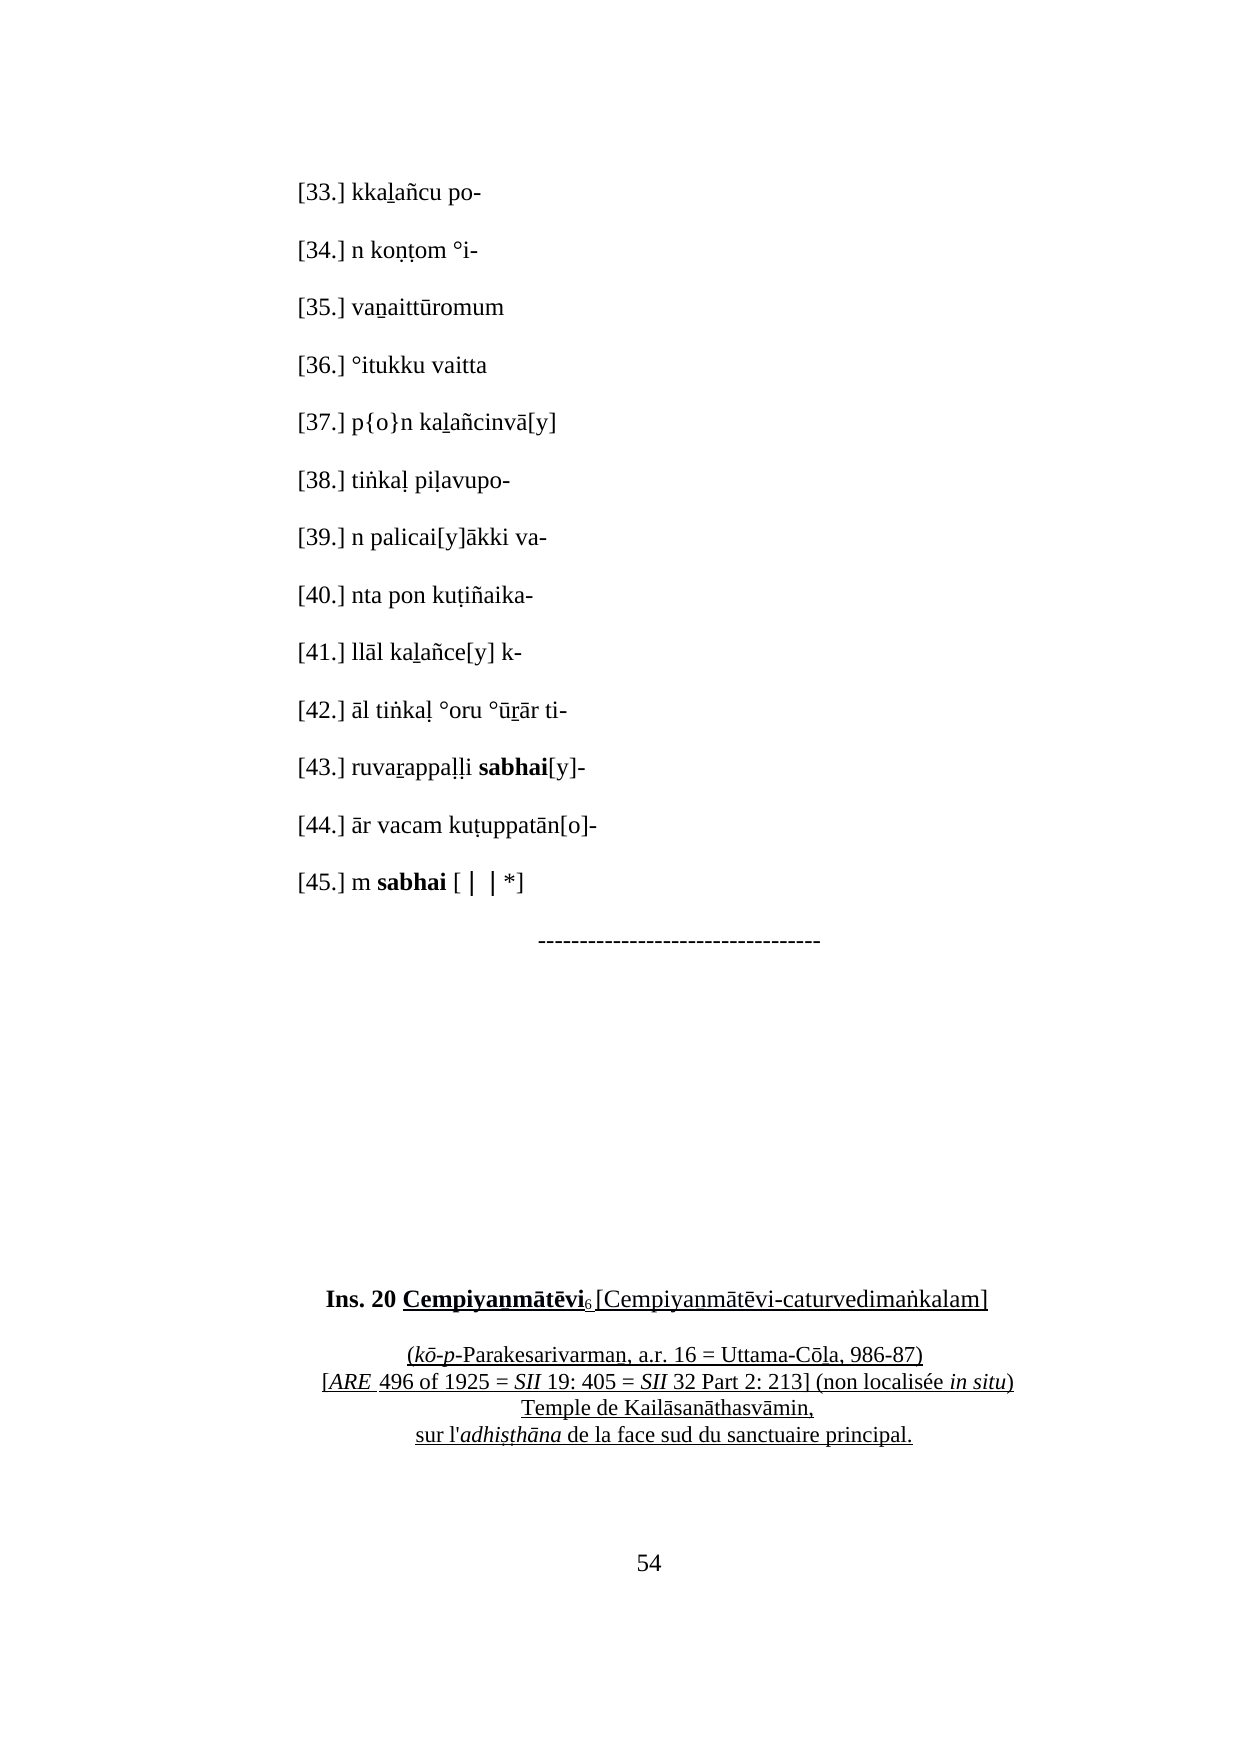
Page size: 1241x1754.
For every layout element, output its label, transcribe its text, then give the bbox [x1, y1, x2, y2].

text Ins. 20 Cempiyaṉmātēvi6 [Cempiyaṉmātēvi-caturvedimaṅkalam] [252, 1284, 1061, 1313]
text [44.] ār vacam kuṭuppatān[o]- [297, 810, 1061, 838]
text [ARE 496 of 1925 = SII 19: 405 = SII 32 Part 2: 213] (non localisée in situ) [298, 1368, 1037, 1394]
text [40.] nta pon kuṭiñaika- [297, 580, 1061, 608]
text [41.] llāl kaḻañce[y] k- [297, 637, 1061, 666]
text [42.] āl tiṅkaḷ °oru °ūṟār ti- [297, 695, 1061, 723]
text (kō-p-Parakesarivarmaṉ, a.r. 16 = Uttama-Cōḻa, 986-87) [298, 1342, 1032, 1368]
text ---------------------------------- [297, 925, 1061, 953]
text [36.] °itukku vaitta [297, 350, 1061, 378]
text [39.] n palicai[y]ākki va- [297, 522, 1061, 551]
text [37.] p{o}n kaḻañcinvā[y] [297, 407, 1061, 436]
text [38.] tiṅkaḷ piḷavupo- [297, 465, 1061, 493]
text sur l'adhiṣṭhāna de la face sud du sanctuaire principal. [236, 1421, 1061, 1447]
text [33.] kkaḻañcu po- [297, 177, 1061, 206]
text Temple de Kailāsanāthasvāmin, [298, 1394, 1037, 1421]
text [34.] n koṇṭom °i- [297, 235, 1061, 263]
text [35.] vaṉaittūromum [297, 292, 1061, 321]
text [45.] m sabhai [❘❘*] [297, 867, 1061, 896]
text [43.] ruvaṟappaḷḷi sabhai[y]- [297, 752, 1061, 781]
